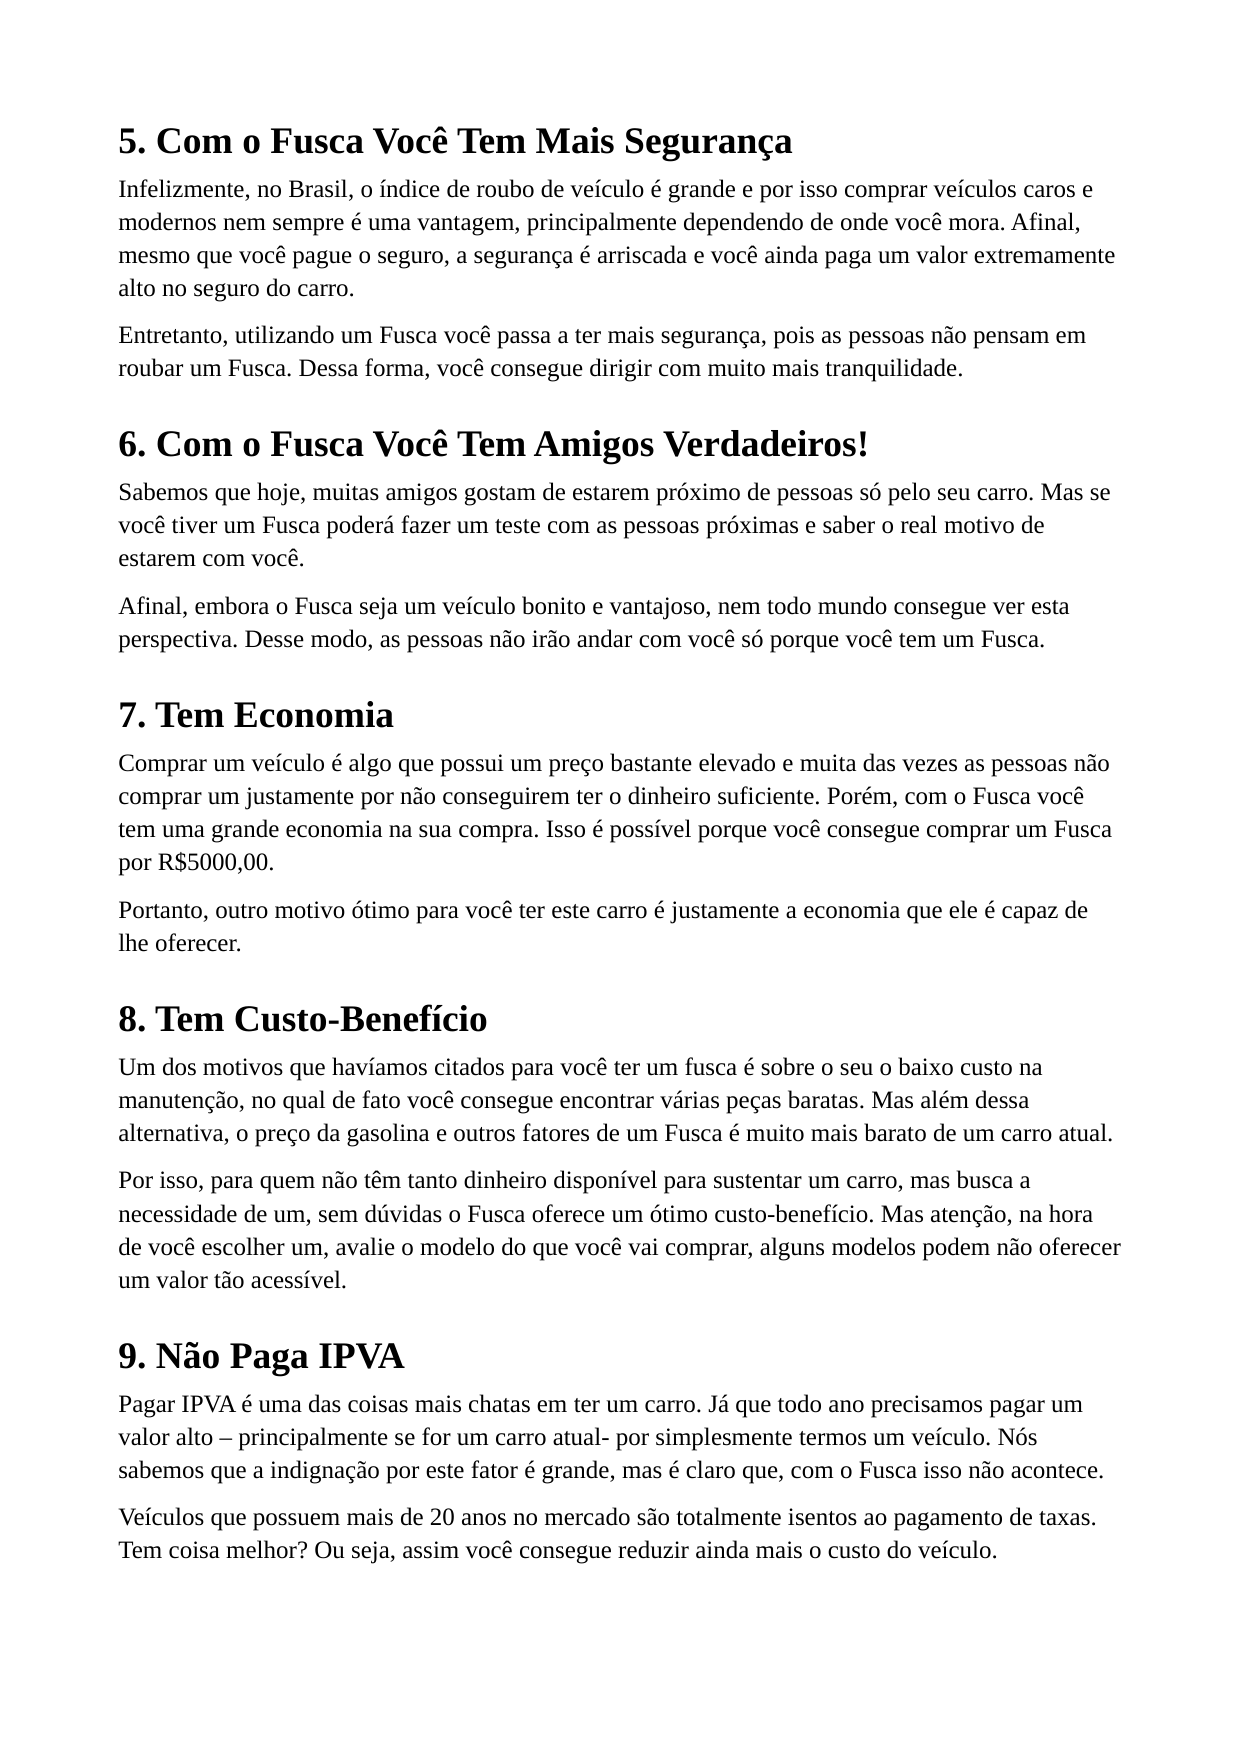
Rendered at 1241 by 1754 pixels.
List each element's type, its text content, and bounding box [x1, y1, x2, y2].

subtitle 8. Tem Custo-Benefício [118, 996, 1122, 1039]
subtitle 6. Com o Fusca Você Tem Amigos Verdadeiros! [118, 422, 1122, 465]
text Pagar IPVA é uma das coisas mais chatas em ter um carro. Já que todo ano precisamos pagar um valor alto – principalmente se for um carro atual- por simplesmente termos um veículo. Nós sabemos que a indignação por este fator é grande, mas é claro que, com o Fusca isso não acontece. [118, 1389, 1122, 1483]
text Comprar um veículo é algo que possui um preço bastante elevado e muita das vezes as pessoas não comprar um justamente por não conseguirem ter o dinheiro suficiente. Porém, com o Fusca você tem uma grande economia na sua compra. Isso é possível porque você consegue comprar um Fusca por R$5000,00. [118, 748, 1122, 876]
subtitle 7. Tem Economia [118, 693, 1122, 736]
subtitle 5. Com o Fusca Você Tem Mais Segurança [118, 118, 1122, 161]
text Sabemos que hoje, muitas amigos gostam de estarem próximo de pessoas só pelo seu carro. Mas se você tiver um Fusca poderá fazer um teste com as pessoas próximas e saber o real motivo de estarem com você. [118, 477, 1122, 572]
text Portanto, outro motivo ótimo para você ter este carro é justamente a economia que ele é capaz de lhe oferecer. [118, 895, 1122, 957]
text Infelizmente, no Brasil, o índice de roubo de veículo é grande e por isso comprar veículos caros e modernos nem sempre é uma vantagem, principalmente dependendo de onde você mora. Afinal, mesmo que você pague o seguro, a segurança é arriscada e você ainda paga um valor extremamente alto no seguro do carro. [118, 174, 1122, 302]
text Veículos que possuem mais de 20 anos no mercado são totalmente isentos ao pagamento de taxas. Tem coisa melhor? Ou seja, assim você consegue reduzir ainda mais o custo do veículo. [118, 1502, 1122, 1564]
text Afinal, embora o Fusca seja um veículo bonito e vantajoso, nem todo mundo consegue ver esta perspectiva. Desse modo, as pessoas não irão andar com você só porque você tem um Fusca. [118, 591, 1122, 653]
text Por isso, para quem não têm tanto dinheiro disponível para sustentar um carro, mas busca a necessidade de um, sem dúvidas o Fusca oferece um ótimo custo-benefício. Mas atenção, na hora de você escolher um, avalie o modelo do que você vai comprar, alguns modelos podem não oferecer um valor tão acessível. [118, 1166, 1122, 1293]
text Um dos motivos que havíamos citados para você ter um fusca é sobre o seu o baixo custo na manutenção, no qual de fato você consegue encontrar várias peças baratas. Mas além dessa alternativa, o preço da gasolina e outros fatores de um Fusca é muito mais barato de um carro atual. [118, 1052, 1122, 1147]
subtitle 9. Não Paga IPVA [118, 1333, 1122, 1376]
text Entretanto, utilizando um Fusca você passa a ter mais segurança, pois as pessoas não pensam em roubar um Fusca. Dessa forma, você consegue dirigir com muito mais tranquilidade. [118, 320, 1122, 382]
